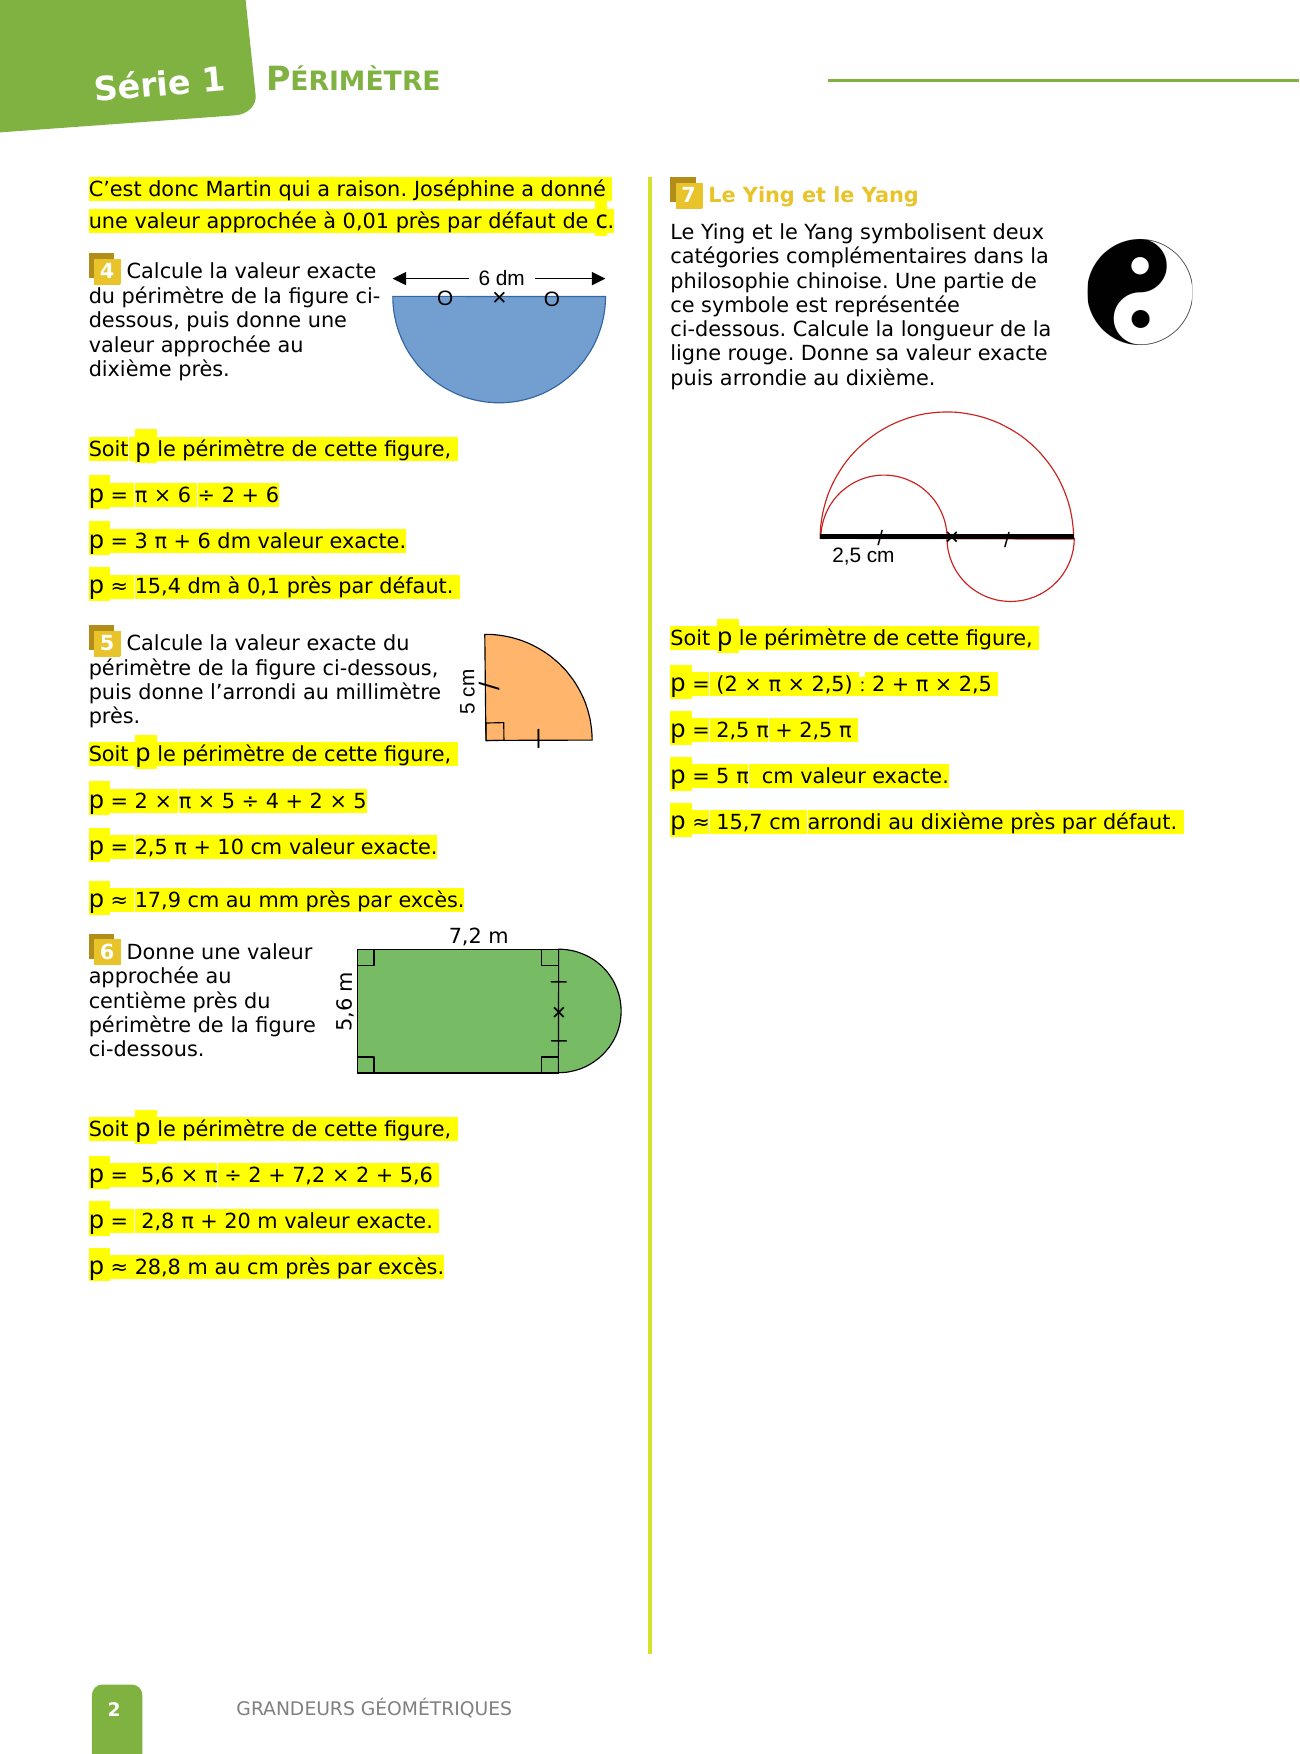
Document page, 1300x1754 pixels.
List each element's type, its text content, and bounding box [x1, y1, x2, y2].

subtitle Le Ying et le Yang symbolisent deux catégories complémentaires dans la philosophie chinoise. Une partie de ce symbole est représentée ci‑dessous. Calcule la longueur de la ligne rouge. Donne sa valeur exacte puis arrondie au dixième. [670, 220, 1205, 390]
subtitle Calcule la valeur exacte du périmètre de la figure ci-dessous, puis donne l’arrondi au millimètre près. [88, 625, 629, 729]
text p = 2 × π × 5 ÷ 4 + 2 × 5 [88, 781, 629, 815]
subtitle Soit p le périmètre de cette figure, [88, 1109, 623, 1144]
subtitle C’est donc Martin qui a raison. Joséphine a donné une valeur approchée à 0,01 près par défaut de c. [88, 177, 623, 236]
subtitle p = 2,8 π + 20 m valeur exacte. [88, 1201, 623, 1236]
subtitle p ≈ 15,4 dm à 0,1 près par défaut. [88, 567, 623, 601]
text Soit p le périmètre de cette figure, [88, 735, 629, 769]
text p = 2,5 π + 10 cm valeur exacte. [88, 828, 629, 862]
subtitle Soit p le périmètre de cette figure, [88, 429, 623, 463]
subtitle Le Ying et le Yang [696, 177, 1211, 208]
subtitle p ≈ 15,7 cm arrondi au dixième près par défaut. [670, 802, 1205, 837]
subtitle p = 3 π + 6 dm valeur exacte. [88, 521, 623, 555]
subtitle Donne une valeur approchée au centième près du périmètre de la figure ci-dessous. [88, 933, 629, 1062]
subtitle p = 5 π cm valeur exacte. [670, 757, 1205, 791]
subtitle Calcule la valeur exacte du périmètre de la figure ci-dessous, puis donne une valeur approchée au dixième près. [88, 253, 629, 381]
text p ≈ 17,9 cm au mm près par excès. [88, 874, 629, 916]
picture [1087, 239, 1193, 345]
subtitle p = 2,5 π + 2,5 π [670, 711, 1205, 745]
subtitle p ≈ 28,8 m au cm près par excès. [88, 1247, 623, 1281]
subtitle p = 5,6 × π ÷ 2 + 7,2 × 2 + 5,6 [88, 1156, 623, 1189]
subtitle p = (2 × π × 2,5)  2 + π × 2,5 [670, 665, 1205, 699]
subtitle p = π × 6 ÷ 2 + 6 [88, 475, 623, 509]
subtitle Soit p le périmètre de cette figure, [670, 619, 1205, 653]
